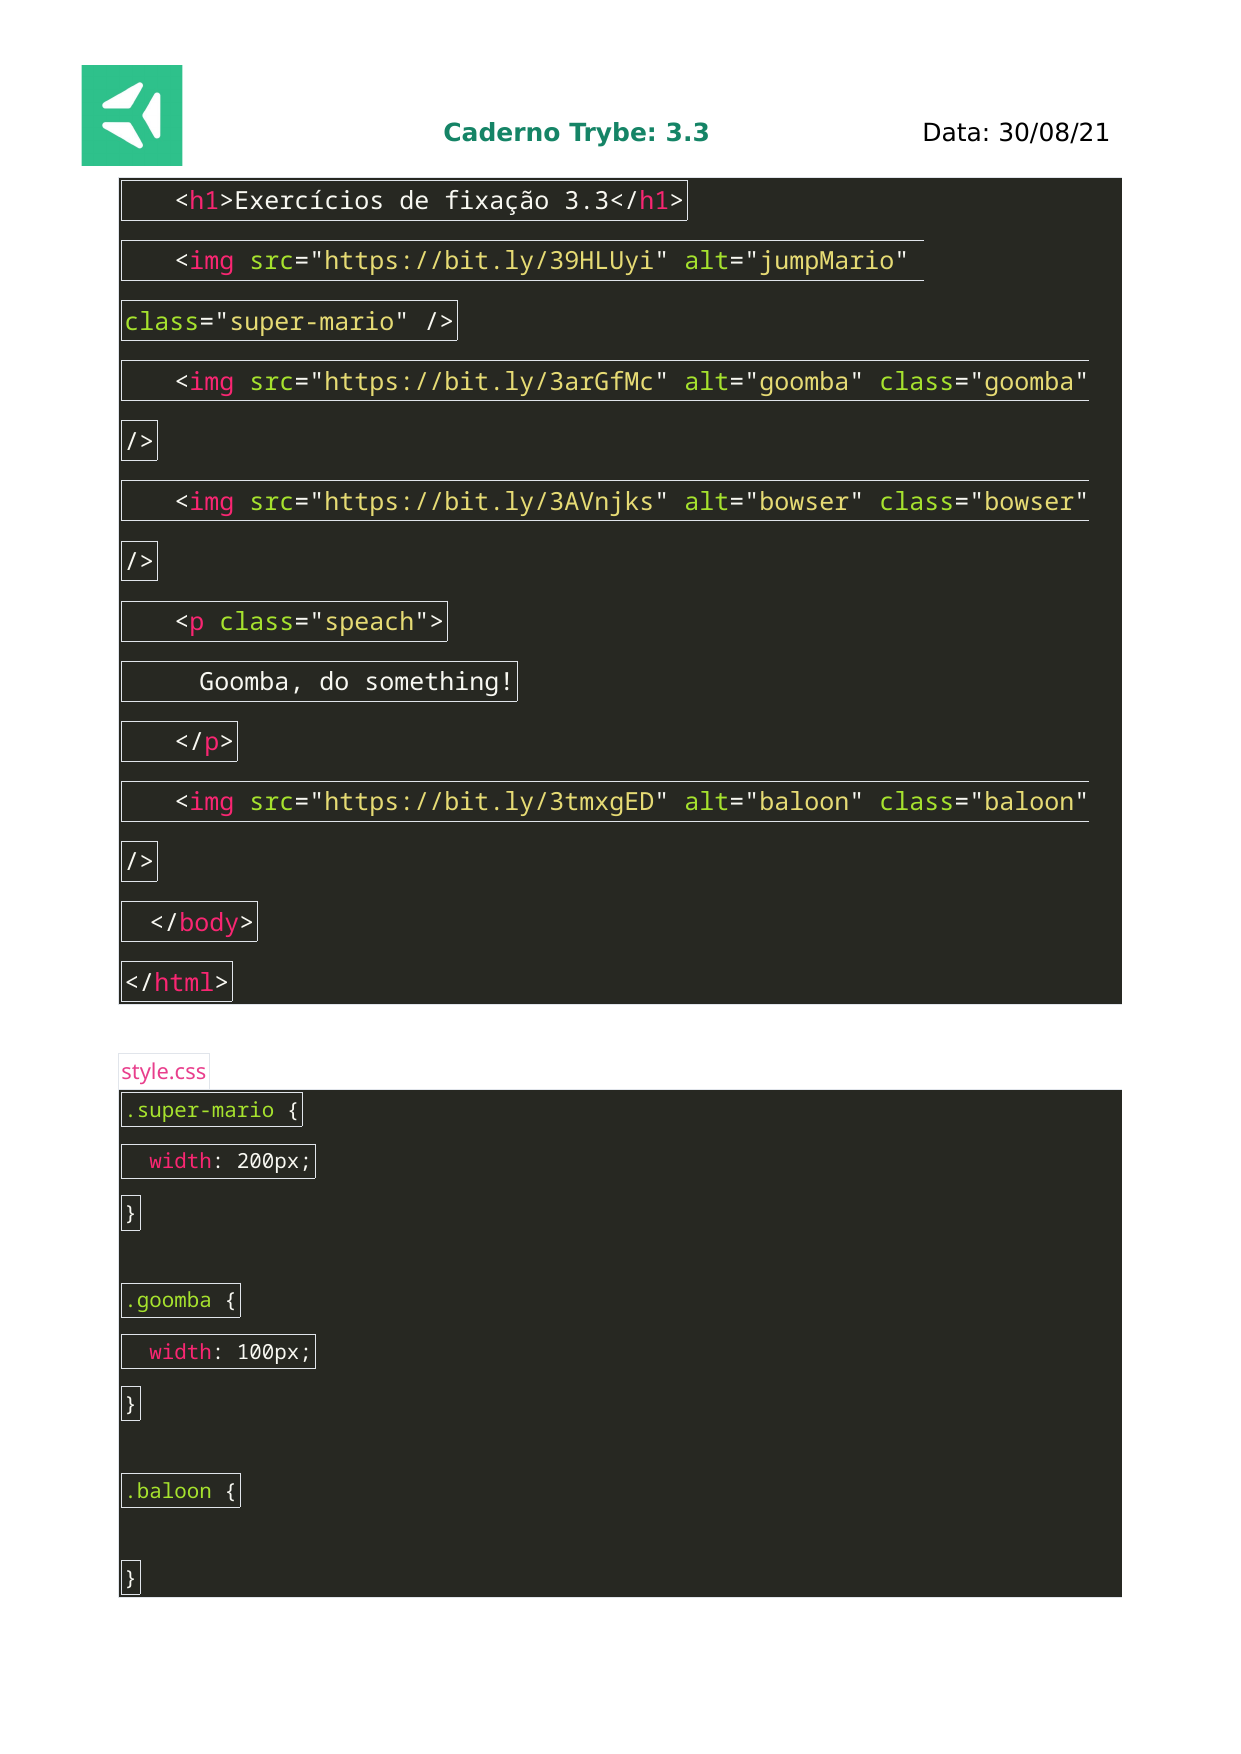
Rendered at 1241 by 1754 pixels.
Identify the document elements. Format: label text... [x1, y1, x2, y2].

text <img src="https://bit.ly/39HLUyi" alt="jumpMario" class="super-mario" /> [119, 237, 1122, 340]
text [210, 1053, 1122, 1089]
text <h1>Exercícios de fixação 3.3</h1> [119, 178, 1122, 220]
text .baloon { [119, 1470, 1122, 1507]
text .super-mario { [119, 1090, 1122, 1126]
text } [119, 1557, 1122, 1597]
text width: 200px; [119, 1141, 1122, 1178]
text </html> [119, 958, 1122, 1004]
text <img src="https://bit.ly/3AVnjks" alt="bowser" class="bowser" /> [119, 477, 1122, 581]
text .goomba { [119, 1279, 1122, 1317]
text </p> [119, 718, 1122, 761]
text Goomba, do something! [119, 658, 1122, 701]
text <img src="https://bit.ly/3arGfMc" alt="goomba" class="goomba" /> [119, 357, 1122, 460]
text } [119, 1383, 1122, 1420]
text style.css [119, 1054, 209, 1089]
text <img src="https://bit.ly/3tmxgED" alt="baloon" class="baloon" /> [119, 778, 1122, 881]
picture [81, 65, 183, 166]
text <p class="speach"> [119, 598, 1122, 641]
text </body> [119, 898, 1122, 941]
text width: 100px; [119, 1331, 1122, 1368]
text } [119, 1192, 1122, 1230]
